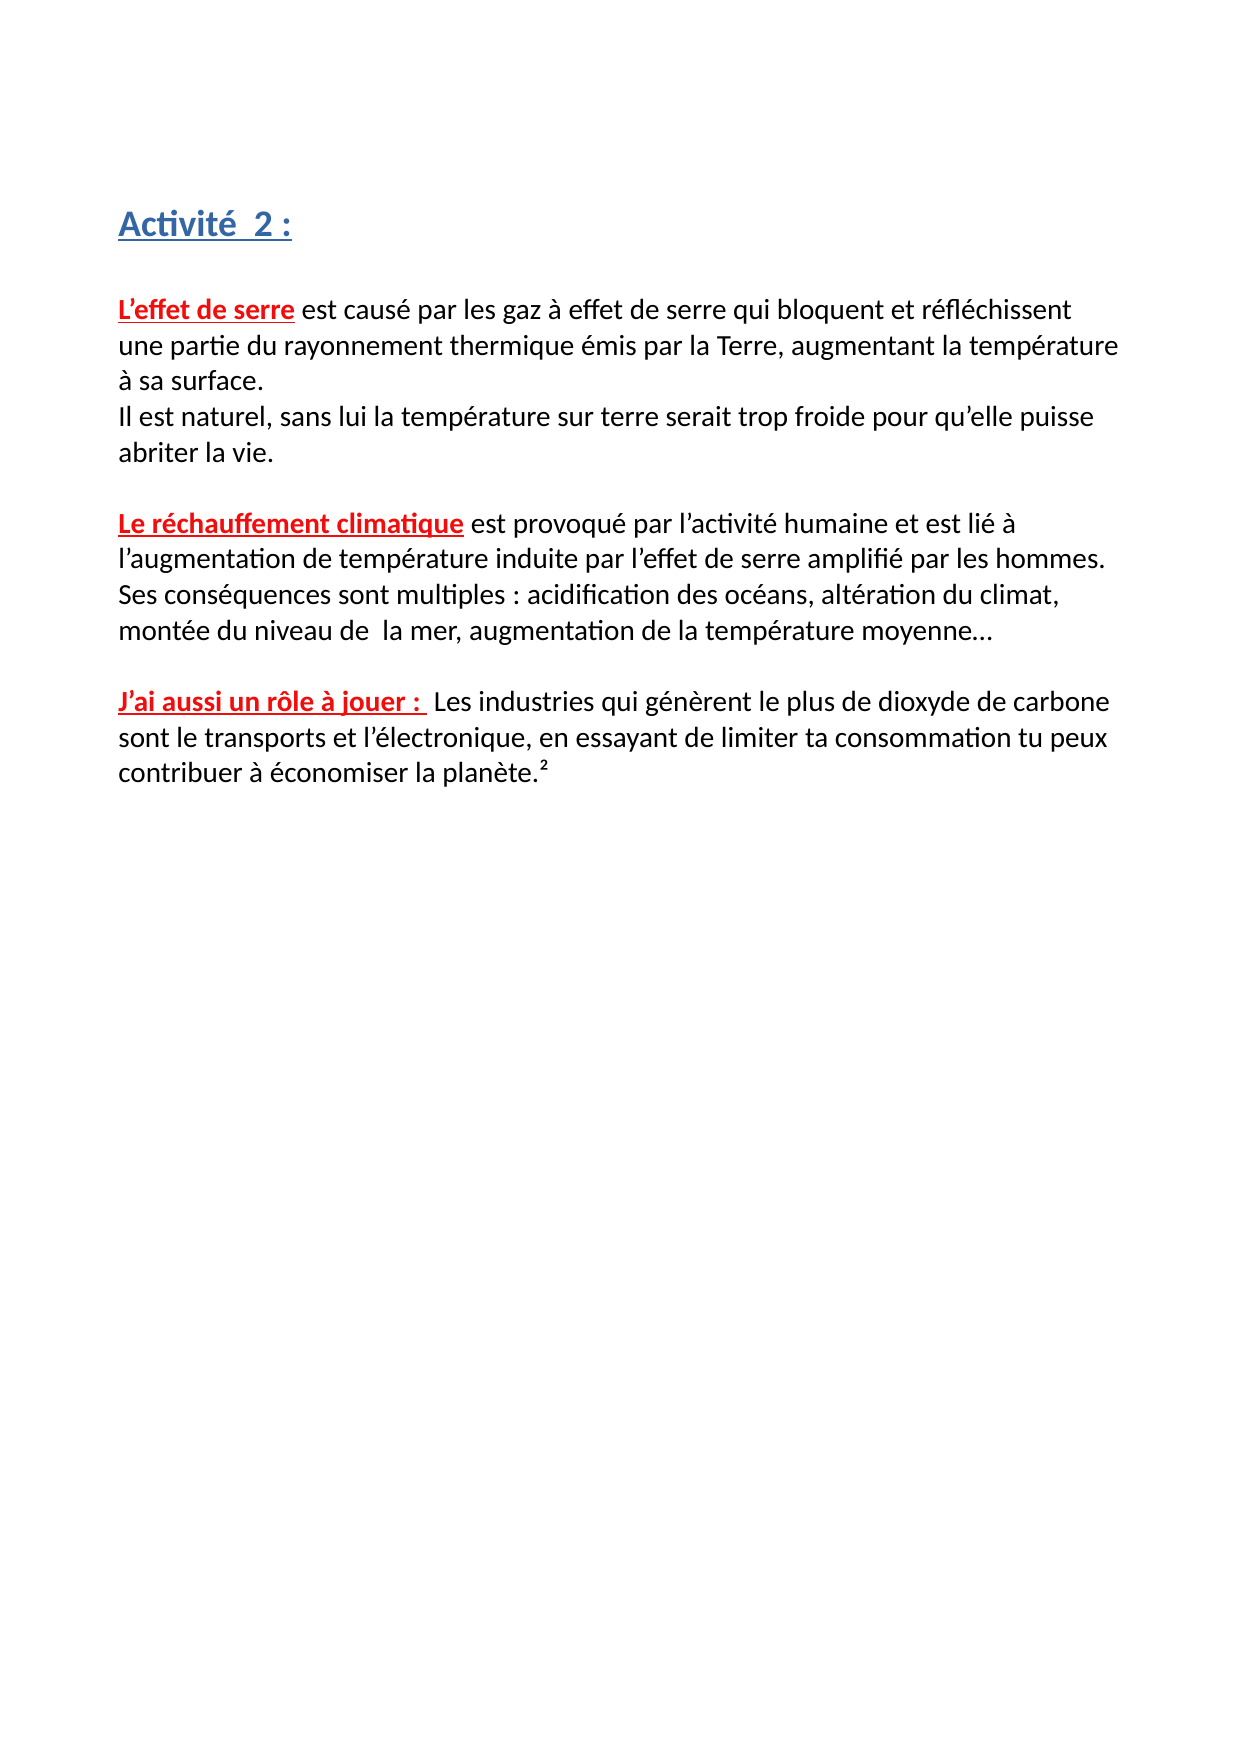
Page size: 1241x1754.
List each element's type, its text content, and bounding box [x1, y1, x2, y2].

text J’ai aussi un rôle à jouer : Les industries qui génèrent le plus de dioxyde de carbone sont le transports et l’électronique, en essayant de limiter ta consommation tu peux contribuer à économiser la planète.² [118, 683, 1122, 790]
text L’effet de serre est causé par les gaz à effet de serre qui bloquent et réfléchissent une partie du rayonnement thermique émis par la Terre, augmentant la température à sa surface. [118, 291, 1122, 398]
text Activité 2 : [118, 199, 1122, 245]
text Le réchauffement climatique est provoqué par l’activité humaine et est lié à l’augmentation de température induite par l’effet de serre amplifié par les hommes. Ses conséquences sont multiples : acidification des océans, altération du climat, montée du niveau de la mer, augmentation de la température moyenne… [118, 505, 1122, 647]
text Il est naturel, sans lui la température sur terre serait trop froide pour qu’elle puisse abriter la vie. [118, 398, 1122, 469]
